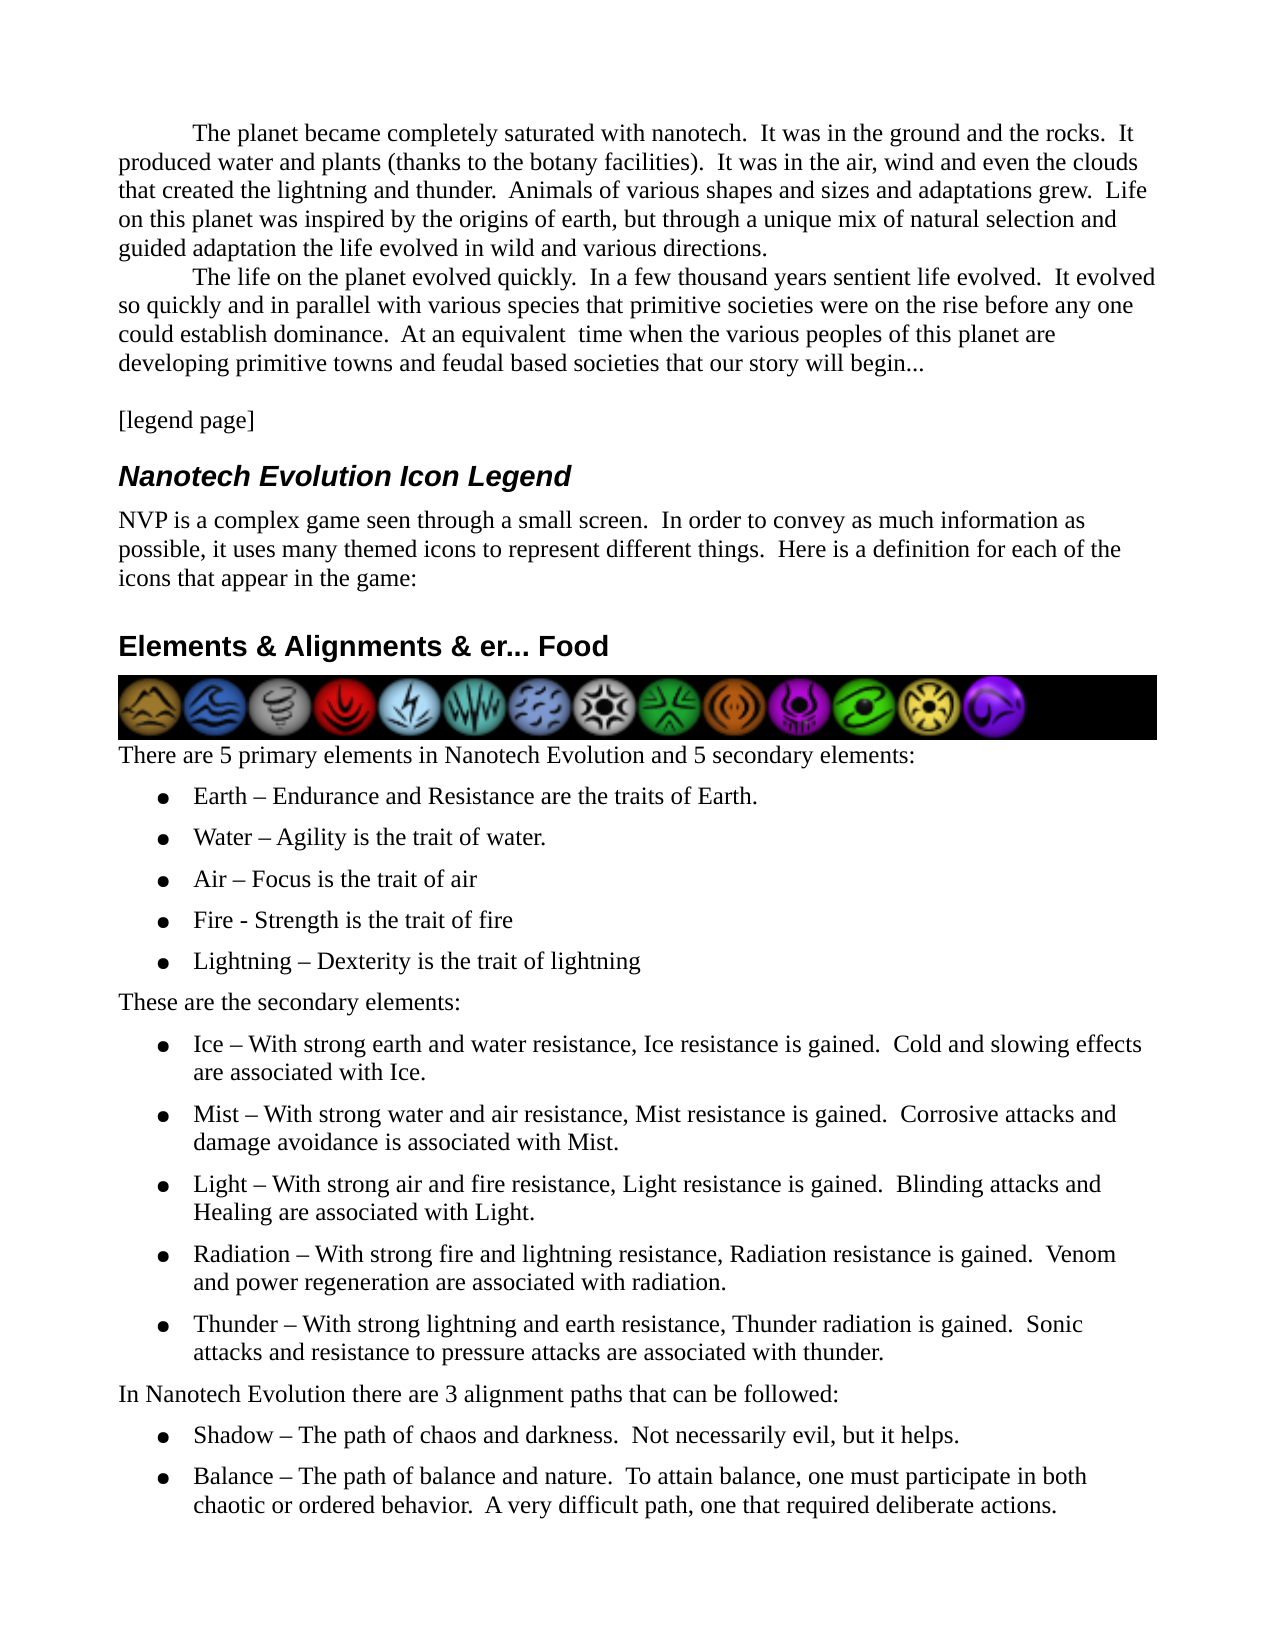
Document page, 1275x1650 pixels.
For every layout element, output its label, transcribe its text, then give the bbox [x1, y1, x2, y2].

list Water – Agility is the trait of water. [156, 822, 1157, 851]
list Light – With strong air and fire resistance, Light resistance is gained. Blinding attacks and Healing are associated with Light. [156, 1169, 1157, 1226]
list Lightning – Dexterity is the trait of lightning [156, 946, 1157, 975]
text There are 5 primary elements in Nanotech Evolution and 5 secondary elements: [118, 740, 1157, 769]
list Balance – The path of balance and nature. To attain balance, one must participate in both chaotic or ordered behavior. A very difficult path, one that required deliberate actions. [156, 1461, 1157, 1519]
subtitle Elements & Alignments & er... Food [118, 629, 1157, 663]
text The life on the planet evolved quickly. In a few thousand years sentient life evolved. It evolved so quickly and in parallel with various species that primitive societies were on the rise before any one could establish dominance. At an equivalent time when the various peoples of this planet are developing primitive towns and feudal based societies that our story will begin... [118, 262, 1157, 377]
text NVP is a complex game seen through a small screen. In order to convey as much information as possible, it uses many themed icons to represent different things. Here is a definition for each of the icons that appear in the game: [118, 505, 1157, 592]
list Mist – With strong water and air resistance, Mist resistance is gained. Corrosive attacks and damage avoidance is associated with Mist. [156, 1099, 1157, 1156]
text [legend page] [118, 406, 1157, 434]
list Earth – Endurance and Resistance are the traits of Earth. [156, 781, 1157, 810]
list Air – Focus is the trait of air [156, 864, 1157, 892]
list Thunder – With strong lightning and earth resistance, Thunder radiation is gained. Sonic attacks and resistance to pressure attacks are associated with thunder. [156, 1309, 1157, 1366]
text These are the secondary elements: [118, 987, 1157, 1016]
list Ice – With strong earth and water resistance, Ice resistance is gained. Cold and slowing effects are associated with Ice. [156, 1029, 1157, 1086]
picture [118, 675, 1157, 740]
subtitle Nanotech Evolution Icon Legend [118, 459, 1157, 493]
list Radiation – With strong fire and lightning resistance, Radiation resistance is gained. Venom and power regeneration are associated with radiation. [156, 1239, 1157, 1296]
list Shadow – The path of chaos and darkness. Not necessarily evil, but it helps. [156, 1420, 1157, 1449]
list Fire - Strength is the trait of fire [156, 905, 1157, 934]
text In Nanotech Evolution there are 3 alignment paths that can be followed: [118, 1379, 1157, 1407]
text The planet became completely saturated with nanotech. It was in the ground and the rocks. It produced water and plants (thanks to the botany facilities). It was in the air, wind and even the clouds that created the lightning and thunder. Animals of various shapes and sizes and adaptations grew. Life on this planet was inspired by the origins of earth, but through a unique mix of natural selection and guided adaptation the life evolved in wild and various directions. [118, 118, 1157, 262]
